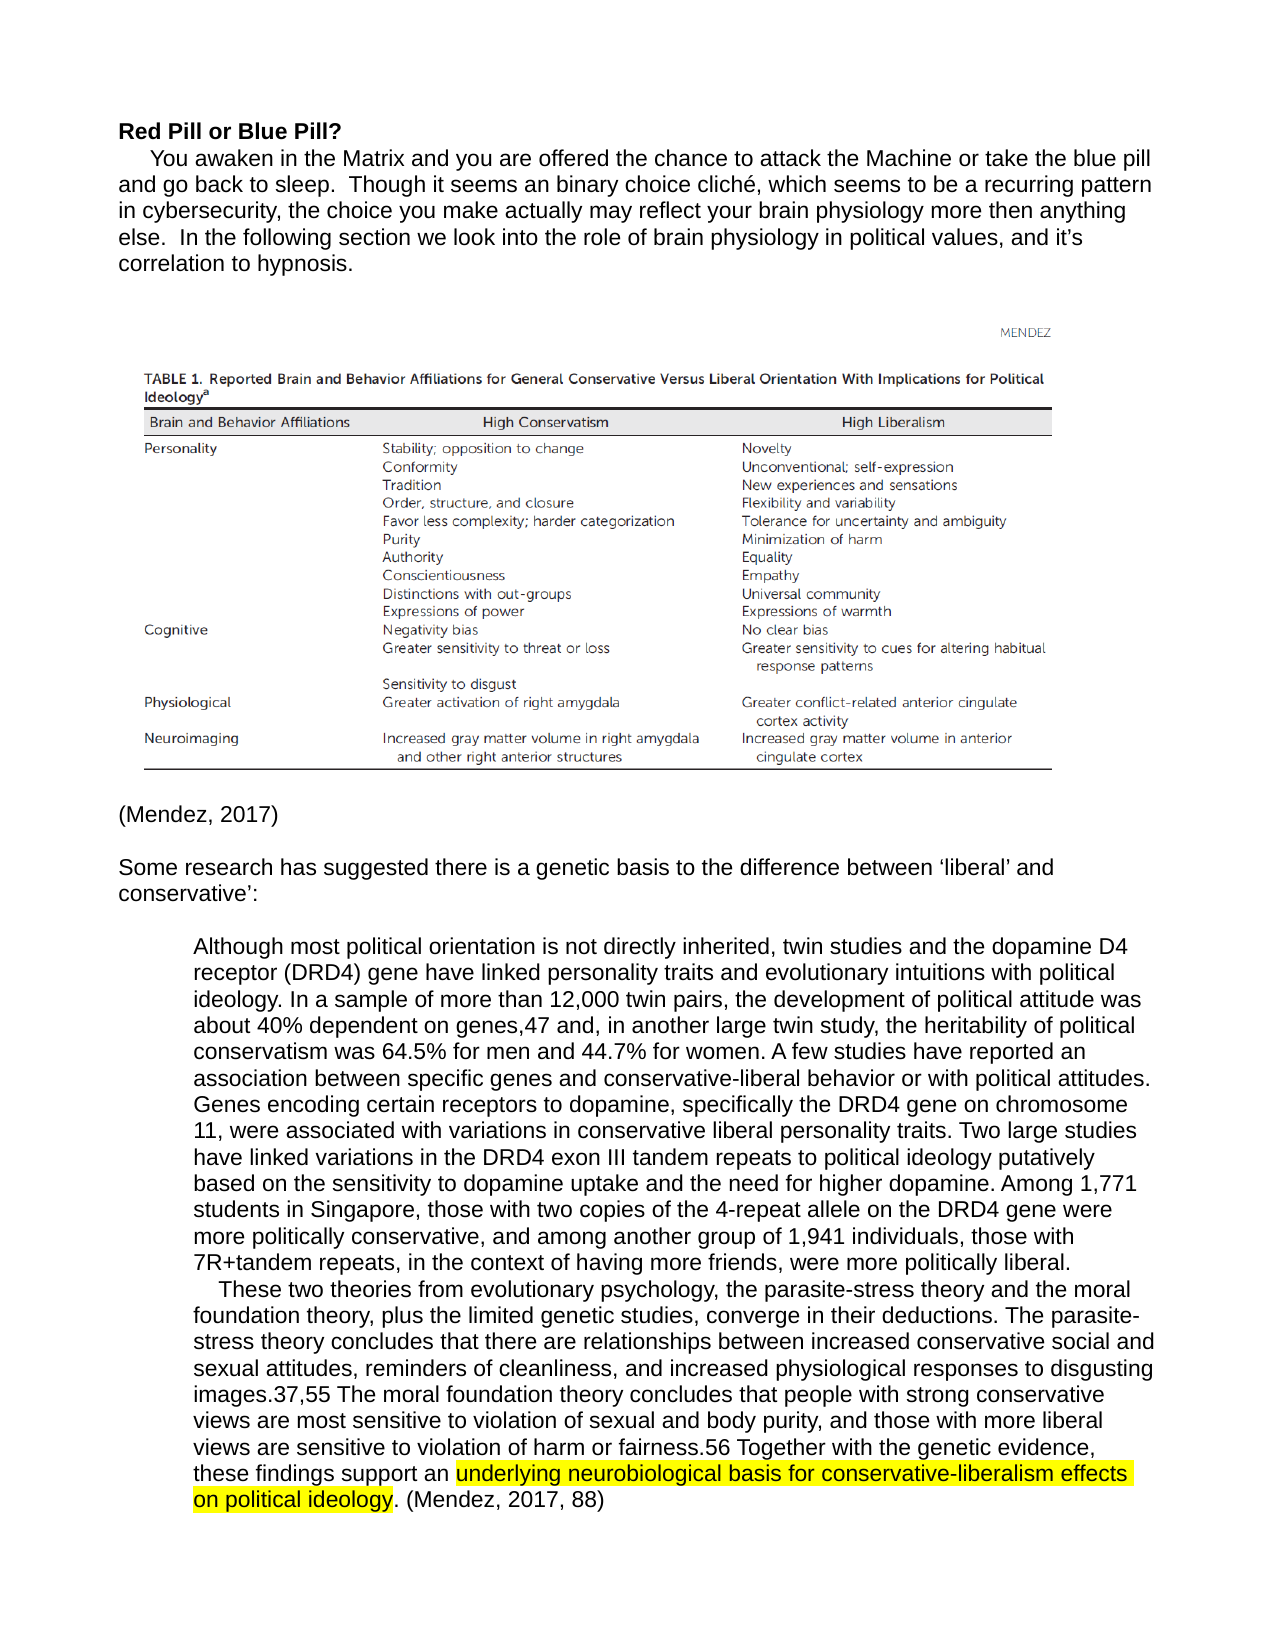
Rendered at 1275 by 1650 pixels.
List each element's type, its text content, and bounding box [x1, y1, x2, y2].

text Some research has suggested there is a genetic basis to the difference between ‘liberal’ and conservative’: [118, 854, 1157, 907]
text Although most political orientation is not directly inherited, twin studies and the dopamine D4 receptor (DRD4) gene have linked personality traits and evolutionary intuitions with political ideology. In a sample of more than 12,000 twin pairs, the development of political attitude was about 40% dependent on genes,47 and, in another large twin study, the heritability of political conservatism was 64.5% for men and 44.7% for women. A few studies have reported an association between specific genes and conservative-liberal behavior or with political attitudes. Genes encoding certain receptors to dopamine, specifically the DRD4 gene on chromosome 11, were associated with variations in conservative liberal personality traits. Two large studies have linked variations in the DRD4 exon III tandem repeats to political ideology putatively based on the sensitivity to dopamine uptake and the need for higher dopamine. Among 1,771 students in Singapore, those with two copies of the 4-repeat allele on the DRD4 gene were more politically conservative, and among another group of 1,941 individuals, those with 7R+tandem repeats, in the context of having more friends, were more politically liberal. [193, 933, 1157, 1276]
text Red Pill or Blue Pill? [118, 118, 1157, 144]
picture [139, 306, 1073, 775]
text (Mendez, 2017) [118, 801, 1157, 827]
text These two theories from evolutionary psychology, the parasite-stress theory and the moral foundation theory, plus the limited genetic studies, converge in their deductions. The parasite-stress theory concludes that there are relationships between increased conservative social and sexual attitudes, reminders of cleanliness, and increased physiological responses to disgusting images.37,55 The moral foundation theory concludes that people with strong conservative views are most sensitive to violation of sexual and body purity, and those with more liberal views are sensitive to violation of harm or fairness.56 Together with the genetic evidence, these findings support an underlying neurobiological basis for conservative-liberalism effects on political ideology. (Mendez, 2017, 88) [193, 1276, 1157, 1513]
text You awaken in the Matrix and you are offered the chance to attack the Machine or take the blue pill and go back to sleep. Though it seems an binary choice cliché, which seems to be a recurring pattern in cybersecurity, the choice you make actually may reflect your brain physiology more then anything else. In the following section we look into the role of brain physiology in political values, and it’s correlation to hypnosis. [118, 144, 1157, 276]
